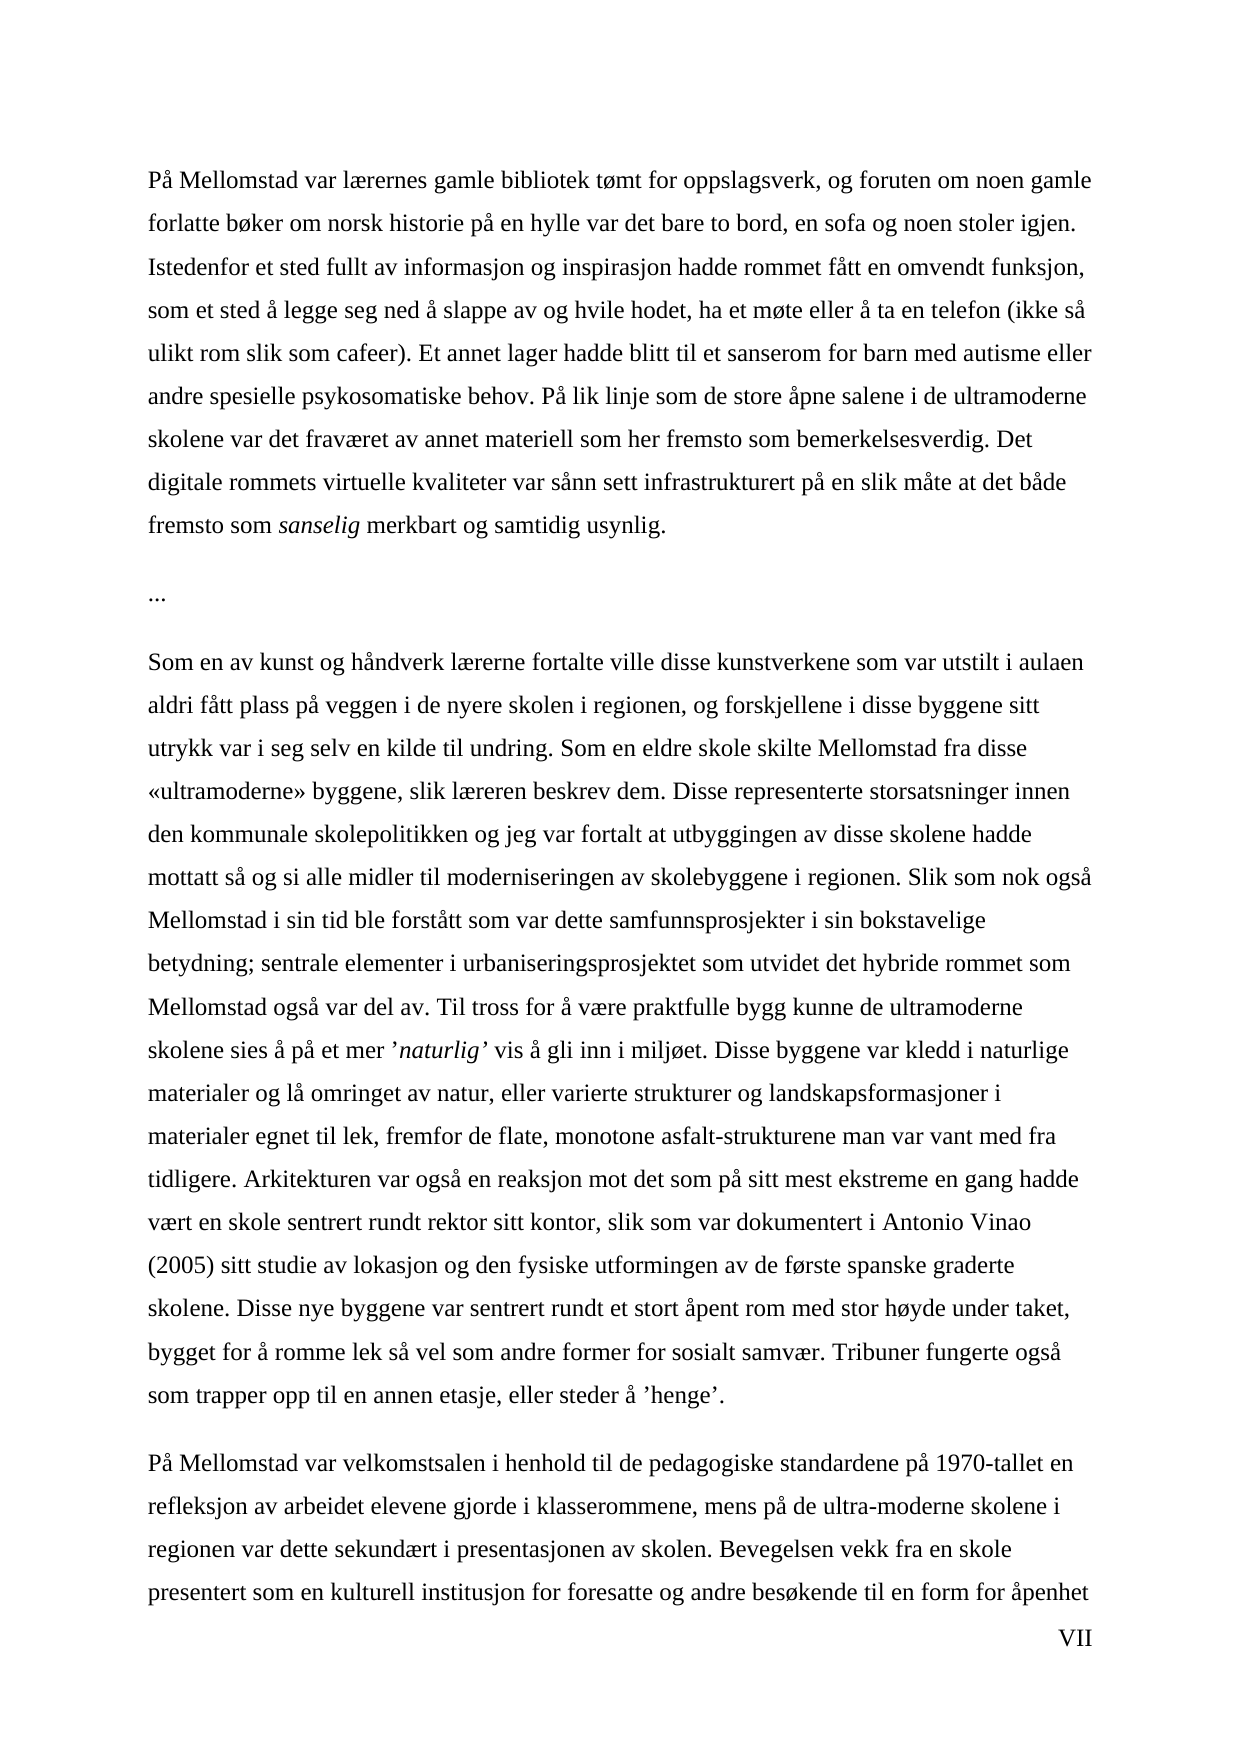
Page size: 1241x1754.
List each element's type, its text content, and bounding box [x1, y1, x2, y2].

text På Mellomstad var velkomstsalen i henhold til de pedagogiske standardene på 1970-tallet en refleksjon av arbeidet elevene gjorde i klasserommene, mens på de ultra-moderne skolene i regionen var dette sekundært i presentasjonen av skolen. Bevegelsen vekk fra en skole presentert som en kulturell institusjon for foresatte og andre besøkende til en form for åpenhet [148, 1448, 1092, 1606]
text På Mellomstad var lærernes gamle bibliotek tømt for oppslagsverk, og foruten om noen gamle forlatte bøker om norsk historie på en hylle var det bare to bord, en sofa og noen stoler igjen. Istedenfor et sted fullt av informasjon og inspirasjon hadde rommet fått en omvendt funksjon, som et sted å legge seg ned å slappe av og hvile hodet, ha et møte eller å ta en telefon (ikke så ulikt rom slik som cafeer). Et annet lager hadde blitt til et sanserom for barn med autisme eller andre spesielle psykosomatiske behov. På lik linje som de store åpne salene i de ultramoderne skolene var det fraværet av annet materiell som her fremsto som bemerkelsesverdig. Det digitale rommets virtuelle kvaliteter var sånn sett infrastrukturert på en slik måte at det både fremsto som sanselig merkbart og samtidig usynlig. [148, 165, 1092, 539]
text Som en av kunst og håndverk lærerne fortalte ville disse kunstverkene som var utstilt i aulaen aldri fått plass på veggen i de nyere skolen i regionen, og forskjellene i disse byggene sitt utrykk var i seg selv en kilde til undring. Som en eldre skole skilte Mellomstad fra disse «ultramoderne» byggene, slik læreren beskrev dem. Disse representerte storsatsninger innen den kommunale skolepolitikken og jeg var fortalt at utbyggingen av disse skolene hadde mottatt så og si alle midler til moderniseringen av skolebyggene i regionen. Slik som nok også Mellomstad i sin tid ble forstått som var dette samfunnsprosjekter i sin bokstavelige betydning; sentrale elementer i urbaniseringsprosjektet som utvidet det hybride rommet som Mellomstad også var del av. Til tross for å være praktfulle bygg kunne de ultramoderne skolene sies å på et mer ’naturlig’ vis å gli inn i miljøet. Disse byggene var kledd i naturlige materialer og lå omringet av natur, eller varierte strukturer og landskapsformasjoner i materialer egnet til lek, fremfor de flate, monotone asfalt-strukturene man var vant med fra tidligere. Arkitekturen var også en reaksjon mot det som på sitt mest ekstreme en gang hadde vært en skole sentrert rundt rektor sitt kontor, slik som var dokumentert i Antonio Vinao (2005) sitt studie av lokasjon og den fysiske utformingen av de første spanske graderte skolene. Disse nye byggene var sentrert rundt et stort åpent rom med stor høyde under taket, bygget for å romme lek så vel som andre former for sosialt samvær. Tribuner fungerte også som trapper opp til en annen etasje, eller steder å ’henge’. [148, 647, 1092, 1408]
text ... [148, 578, 1092, 607]
